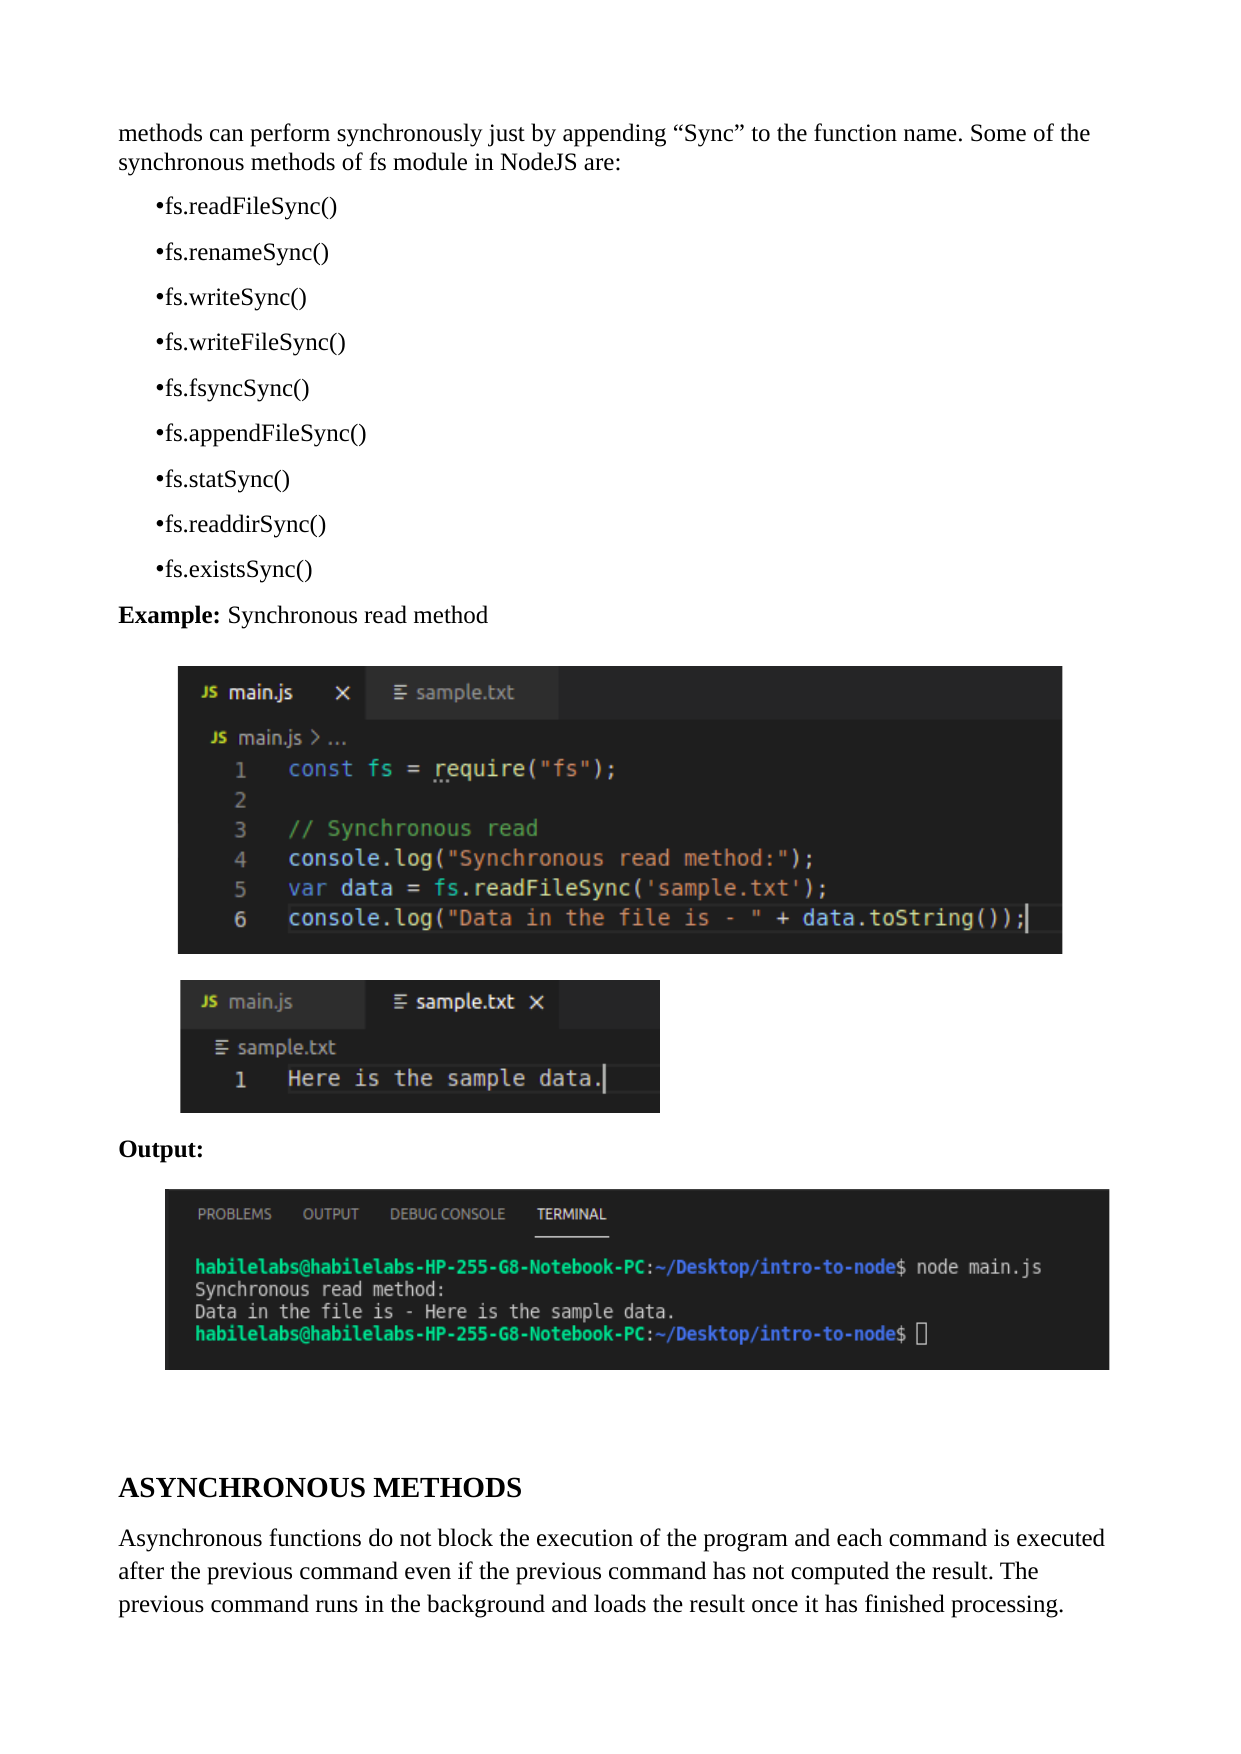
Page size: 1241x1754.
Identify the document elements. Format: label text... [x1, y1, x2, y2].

list fs.renameSync() [156, 237, 1122, 265]
text Output: [118, 1134, 1122, 1163]
list fs.statSync() [156, 464, 1122, 492]
text Example: Synchronous read method [118, 600, 1122, 629]
list fs.existsSync() [156, 554, 1122, 583]
list fs.writeFileSync() [156, 327, 1122, 356]
list fs.readdirSync() [156, 509, 1122, 538]
text methods can perform synchronously just by appending “Sync” to the function name. Some of the synchronous methods of fs module in NodeJS are: [118, 118, 1122, 176]
list fs.fsyncSync() [156, 373, 1122, 402]
list fs.appendFileSync() [156, 418, 1122, 447]
text Asynchronous functions do not block the execution of the program and each command is executed after the previous command even if the previous command has not computed the result. The previous command runs in the background and loads the result once it has finished processing. [118, 1523, 1122, 1618]
text ASYNCHRONOUS METHODS [118, 1470, 1122, 1503]
list fs.readFileSync() [156, 191, 1122, 220]
picture [165, 1189, 1110, 1370]
picture [177, 666, 1063, 954]
list fs.writeSync() [156, 282, 1122, 311]
picture [180, 980, 660, 1113]
